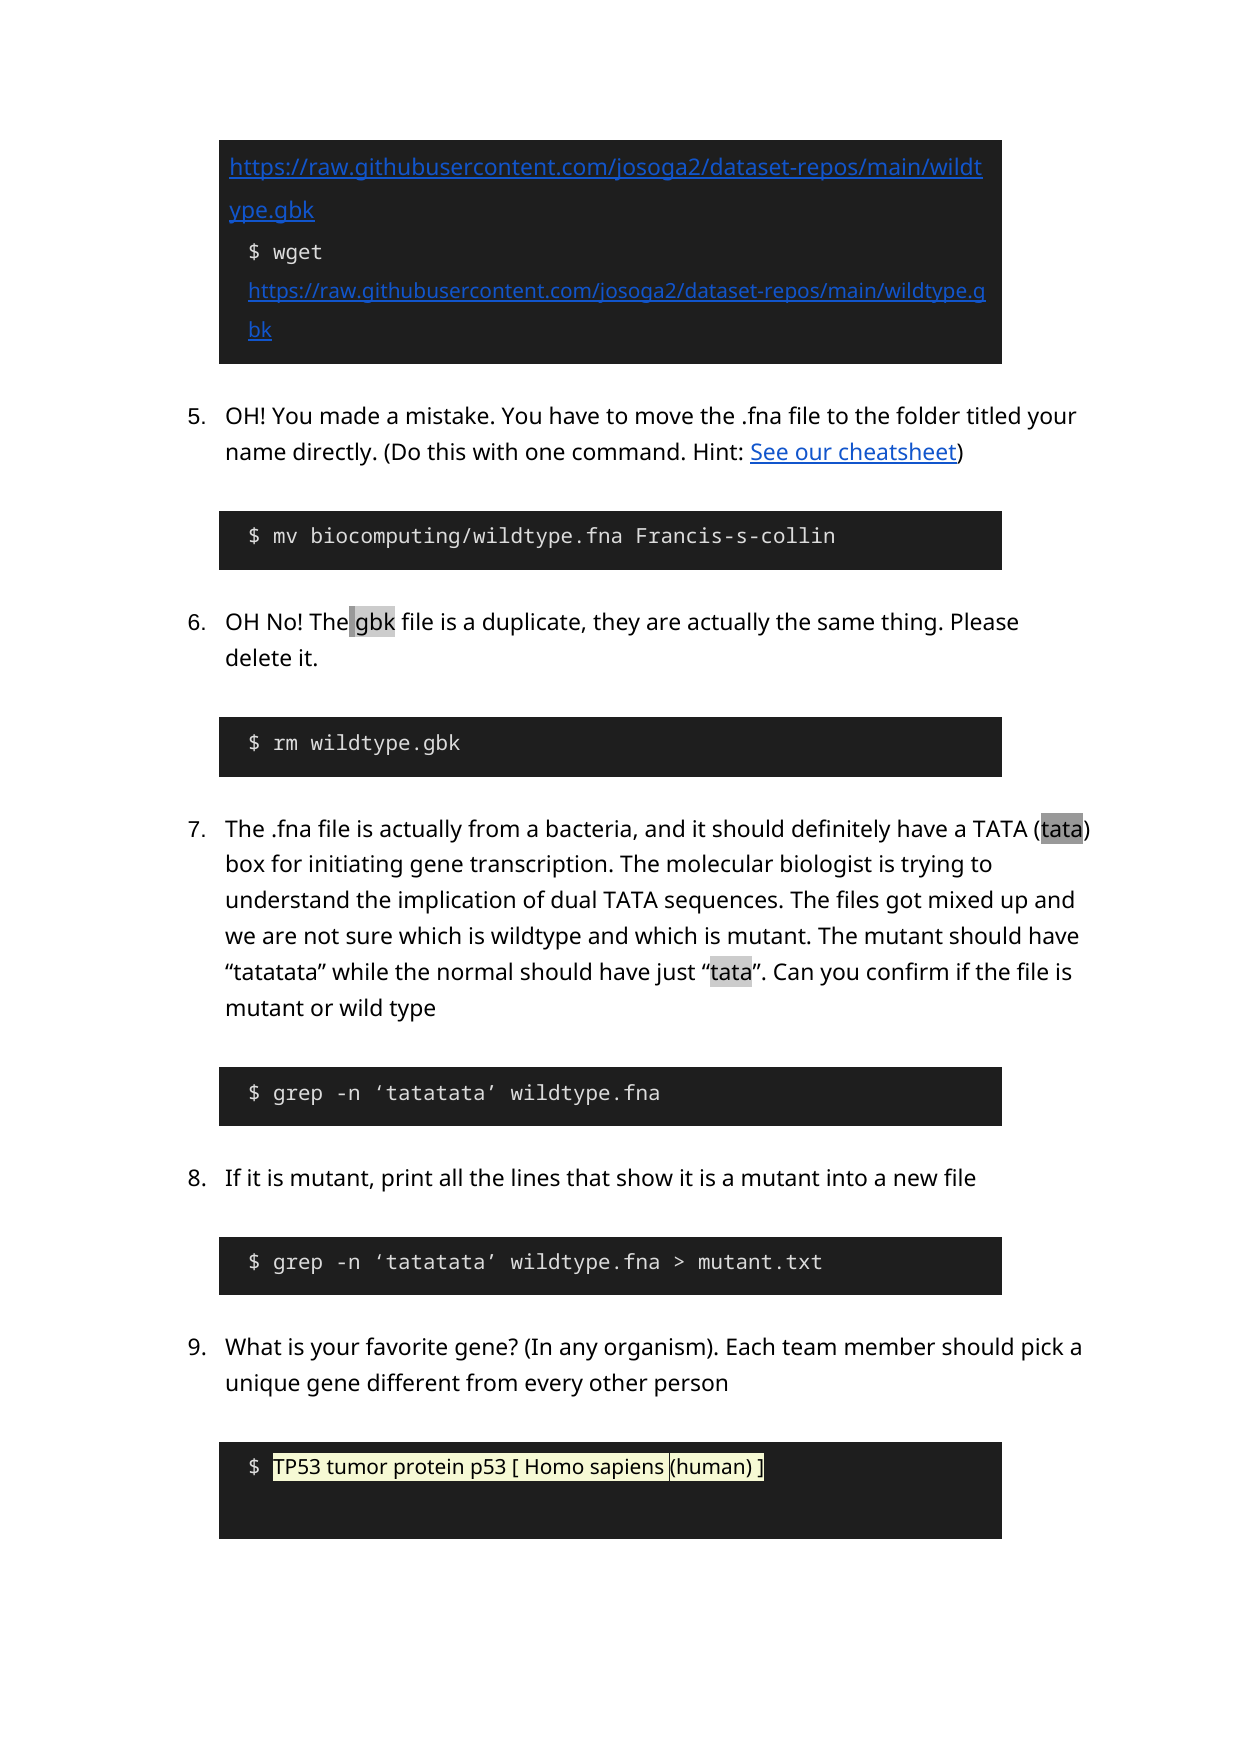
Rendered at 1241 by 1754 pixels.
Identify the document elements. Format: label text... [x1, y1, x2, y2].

table_header https://raw.githubusercontent.com/josoga2/dataset-repos/main/wildtype.gbk $ wget https://raw.githubusercontent.com/josoga2/dataset-repos/main/wildtype.gbk [219, 140, 1002, 364]
list What is your favorite gene? (In any organism). Each team member should pick a unique gene different from every other person [187, 1331, 1090, 1398]
table_header $ TP53 tumor protein p53 [ Homo sapiens (human) ] [219, 1442, 1002, 1539]
list The .fna file is actually from a bacteria, and it should definitely have a TATA (tata) box for initiating gene transcription. The molecular biologist is trying to understand the implication of dual TATA sequences. The files got mixed up and we are not sure which is wildtype and which is mutant. The mutant should have “tatatata” while the normal should have just “tata”. Can you confirm if the file is mutant or wild type [187, 812, 1090, 1023]
list OH No! The gbk file is a duplicate, they are actually the same thing. Please delete it. [187, 606, 1090, 673]
table_header $ mv biocomputing/wildtype.fna Francis-s-collin [219, 511, 1002, 570]
table_header $ rm wildtype.gbk [219, 717, 1002, 777]
table_header $ grep -n ‘tatatata’ wildtype.fna > mutant.txt [219, 1237, 1002, 1295]
list OH! You made a mistake. You have to move the .fna file to the folder titled your name directly. (Do this with one command. Hint: See our cheatsheet) [187, 400, 1090, 467]
list If it is mutant, print all the lines that show it is a mutant into a new file [187, 1162, 1090, 1193]
table_header $ grep -n ‘tatatata’ wildtype.fna [219, 1067, 1002, 1126]
